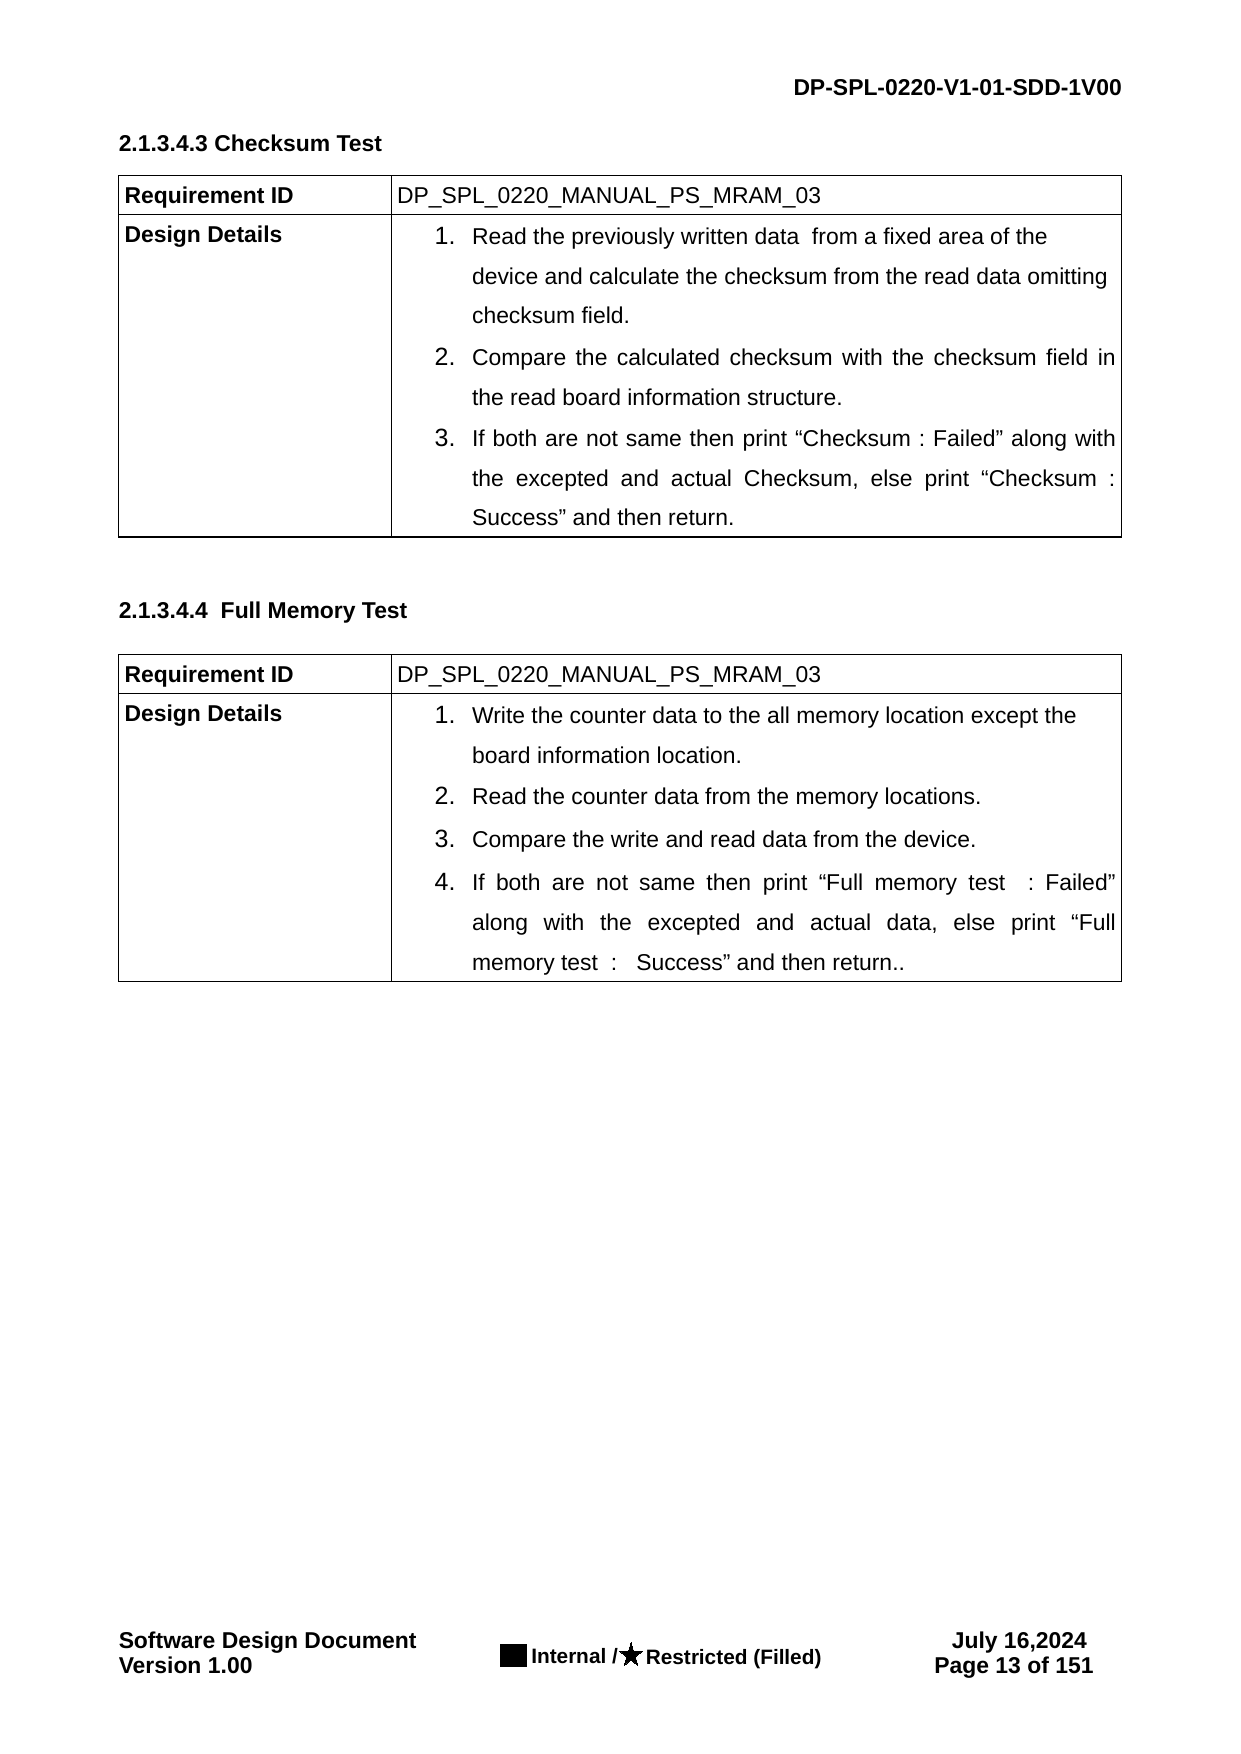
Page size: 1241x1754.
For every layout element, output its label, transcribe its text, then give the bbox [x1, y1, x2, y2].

table_cell Design Details [119, 215, 391, 536]
table_cell Design Details [119, 694, 391, 981]
table_header DP_SPL_0220_MANUAL_PS_MRAM_03 [392, 176, 1121, 214]
table_header Requirement ID [119, 176, 391, 214]
subtitle Full Memory Test [118, 600, 1122, 623]
table_header DP_SPL_0220_MANUAL_PS_MRAM_03 [392, 655, 1121, 693]
table_cell Read the previously written data from a fixed area of the device and calculate the checksum from the read data omitting checksum field. Compare the calculated checksum with the checksum field in the read board information structure. If both are not same then print “Checksum : Failed” along with the excepted and actual Checksum, else print “Checksum : Success” and then return. [392, 215, 1121, 536]
table_cell Write the counter data to the all memory location except the board information location. Read the counter data from the memory locations. Compare the write and read data from the device. If both are not same then print “Full memory test : Failed” along with the excepted and actual data, else print “Full memory test : Success” and then return.. [392, 694, 1121, 981]
table_header Requirement ID [119, 655, 391, 693]
subtitle Checksum Test [118, 129, 1122, 156]
